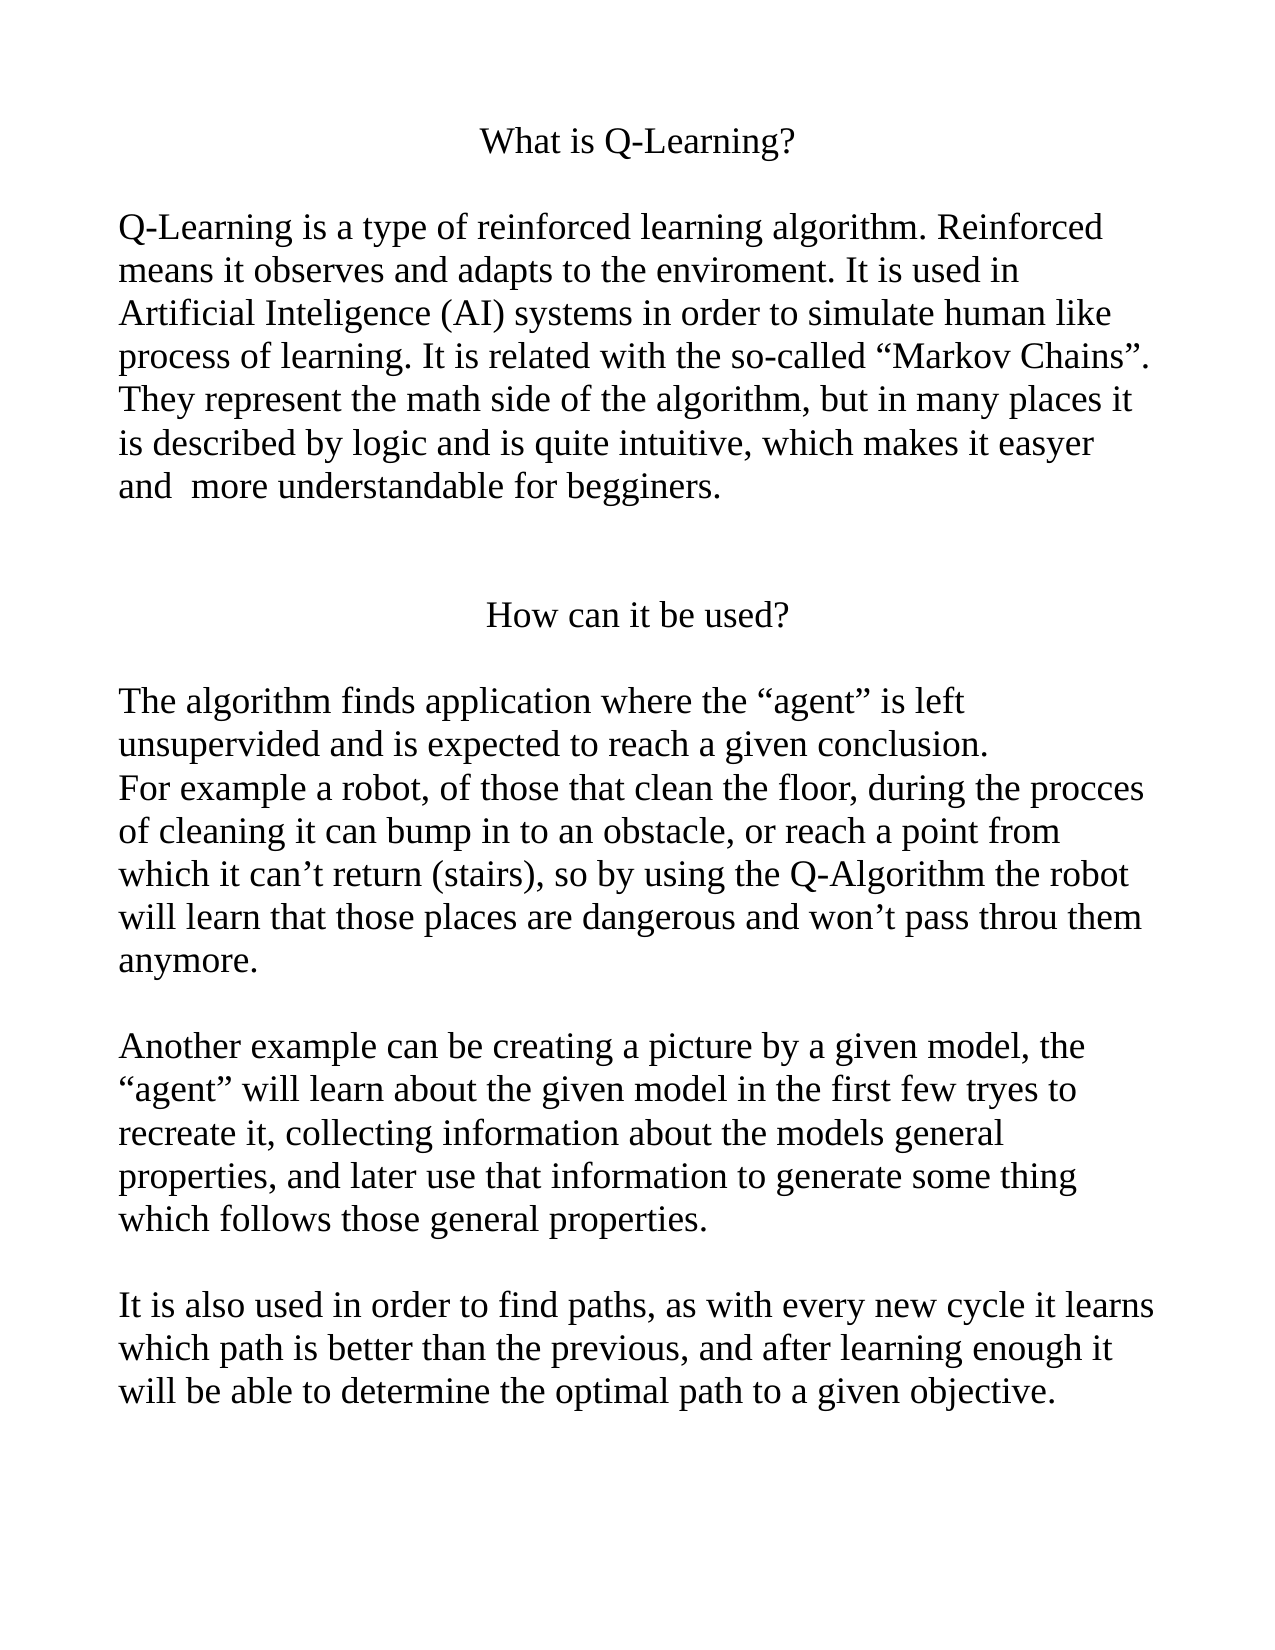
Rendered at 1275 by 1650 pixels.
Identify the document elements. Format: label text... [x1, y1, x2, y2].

text It is also used in order to find paths, as with every new cycle it learns which path is better than the previous, and after learning enough it will be able to determine the optimal path to a given objective. [118, 1282, 1157, 1412]
text Q-Learning is a type of reinforced learning algorithm. Reinforced means it observes and adapts to the enviroment. It is used in Artificial Inteligence (AI) systems in order to simulate human like process of learning. It is related with the so-called “Markov Chains”. [118, 204, 1157, 377]
text For example a robot, of those that clean the floor, during the procces of cleaning it can bump in to an obstacle, or reach a point from which it can’t return (stairs), so by using the Q-Algorithm the robot will learn that those places are dangerous and won’t pass throu them anymore. [118, 765, 1157, 981]
text The algorithm finds application where the “agent” is left unsupervided and is expected to reach a given conclusion. [118, 679, 1157, 765]
text Another example can be creating a picture by a given model, the “agent” will learn about the given model in the first few tryes to recreate it, collecting information about the models general properties, and later use that information to generate some thing which follows those general properties. [118, 1024, 1157, 1239]
text How can it be used? [118, 592, 1157, 636]
text What is Q-Learning? [118, 118, 1157, 161]
text They represent the math side of the algorithm, but in many places it is described by logic and is quite intuitive, which makes it easyer and more understandable for begginers. [118, 377, 1157, 506]
